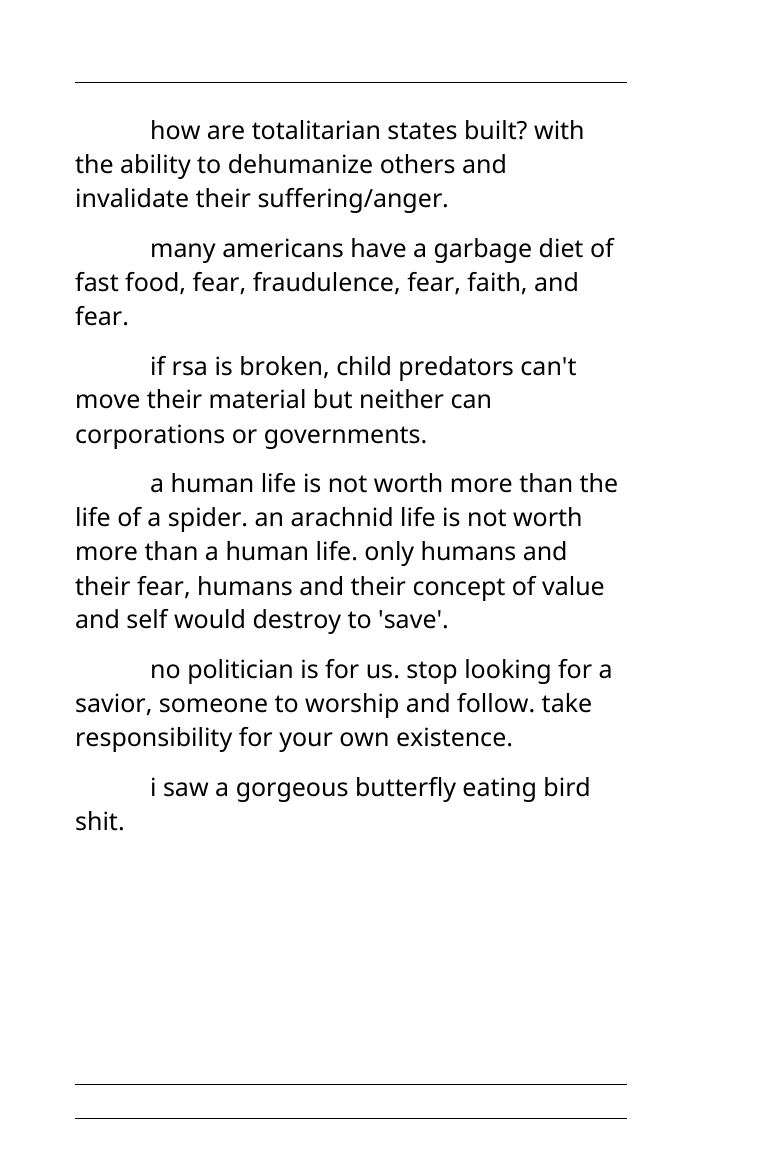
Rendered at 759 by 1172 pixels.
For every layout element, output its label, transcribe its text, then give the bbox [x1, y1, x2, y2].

text no politician is for us. stop looking for a savior, someone to worship and follow. take responsibility for your own existence. [75, 652, 627, 754]
text how are totalitarian states built? with the ability to dehumanize others and invalidate their suffering/anger. [75, 112, 627, 215]
text i saw a gorgeous butterfly eating bird shit. [75, 770, 627, 838]
text if rsa is broken, child predators can't move their material but neither can corporations or governments. [75, 348, 627, 450]
text a human life is not worth more than the life of a spider. an arachnid life is not worth more than a human life. only humans and their fear, humans and their concept of value and self would destroy to 'save'. [75, 466, 627, 636]
text many americans have a garbage diet of fast food, fear, fraudulence, fear, faith, and fear. [75, 230, 627, 332]
